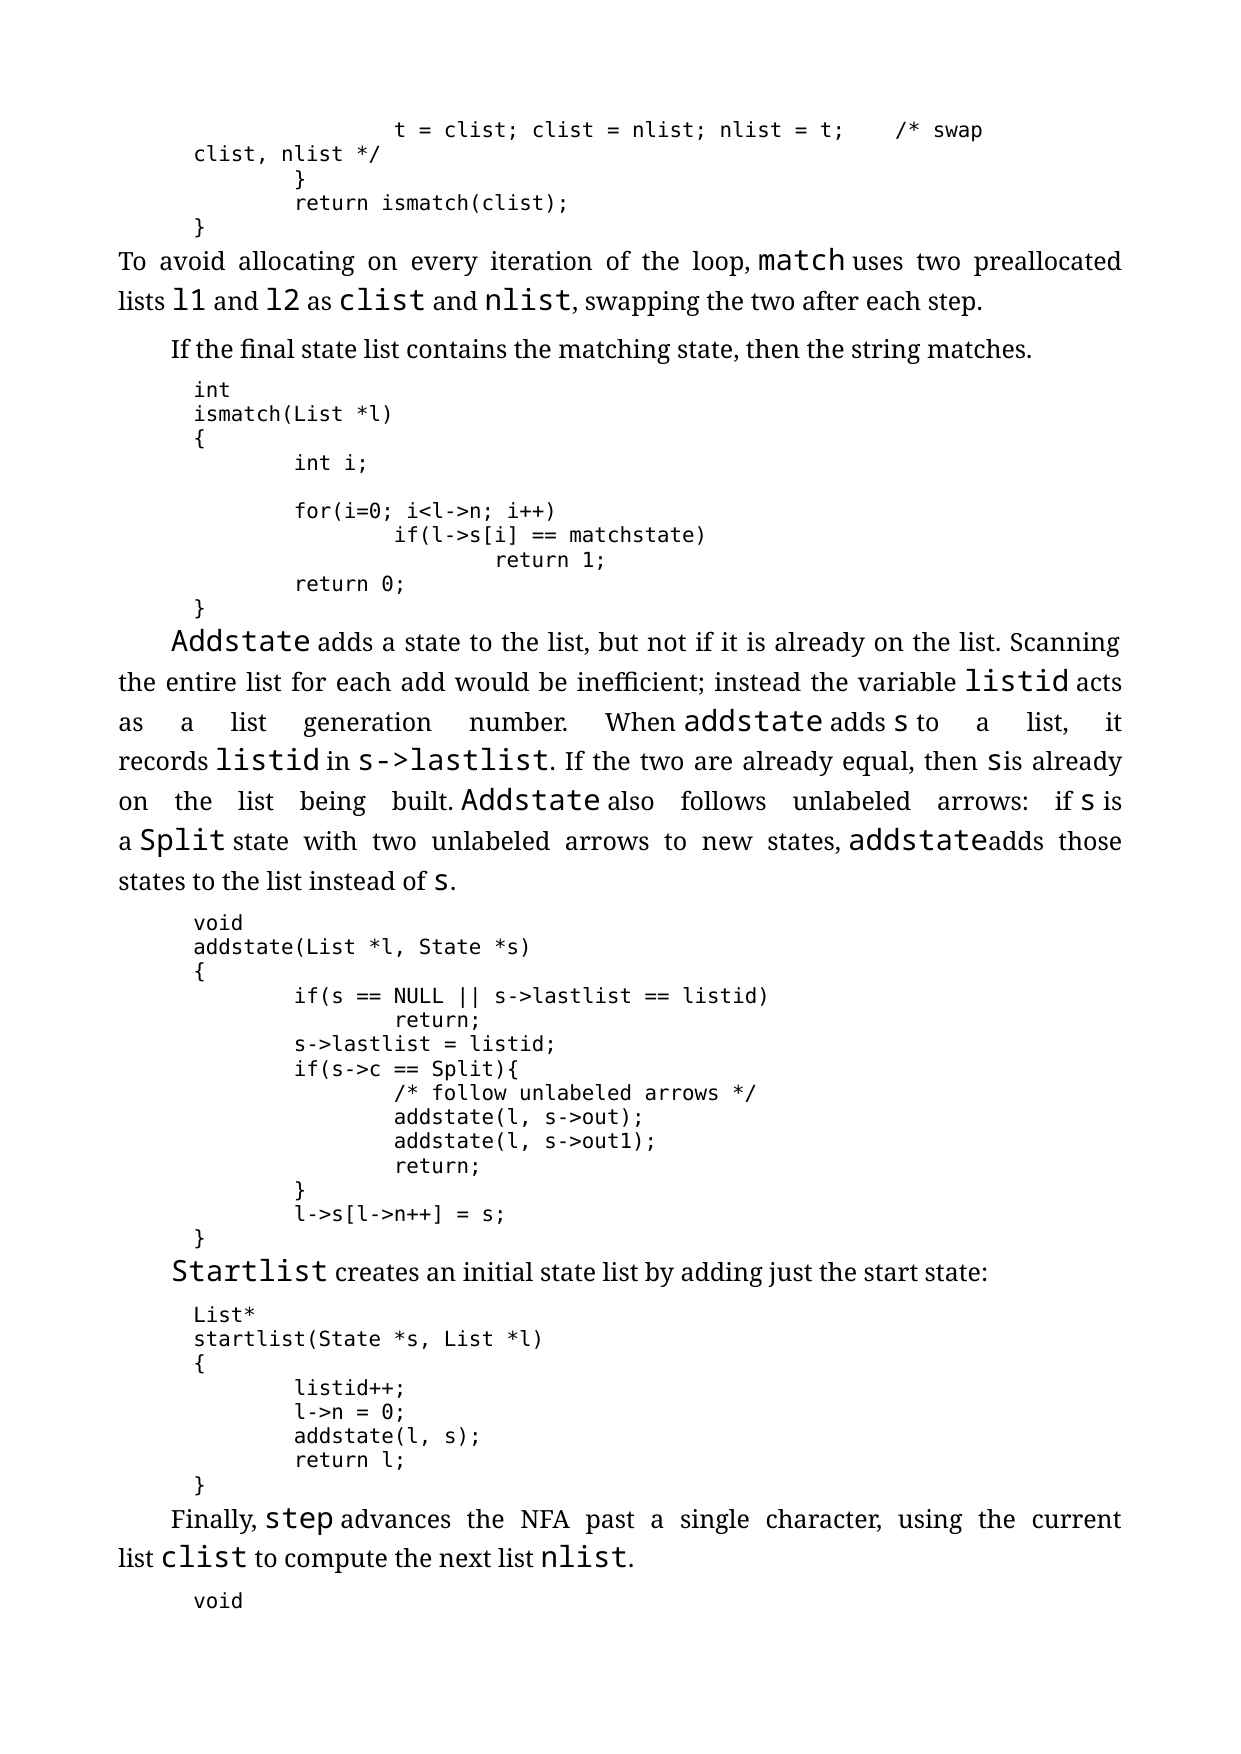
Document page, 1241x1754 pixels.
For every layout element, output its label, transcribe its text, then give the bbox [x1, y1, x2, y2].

text } [193, 215, 1047, 239]
text listid++; [193, 1376, 1047, 1400]
text If the final state list contains the matching state, then the string matches. [118, 331, 1122, 365]
text List* [193, 1303, 1047, 1327]
text s->lastlist = listid; [193, 1032, 1047, 1057]
text } [193, 1226, 1047, 1251]
text if(l->s[i] == matchstate) [193, 523, 1047, 548]
text l->n = 0; [193, 1400, 1047, 1424]
text return ismatch(clist); [193, 191, 1047, 215]
text } [193, 1473, 1047, 1497]
text addstate(List *l, State *s) [193, 935, 1047, 959]
text return l; [193, 1448, 1047, 1473]
text void [193, 911, 1047, 935]
text return; [193, 1154, 1047, 1178]
text return 1; [193, 548, 1047, 572]
text for(i=0; i<l->n; i++) [193, 499, 1047, 523]
text /* follow unlabeled arrows */ [193, 1081, 1047, 1105]
text Startlist creates an initial state list by adding just the start state: [118, 1251, 1122, 1290]
text ismatch(List *l) [193, 402, 1047, 426]
text To avoid allocating on every iteration of the loop, match uses two preallocated lists l1 and l2 as clist and nlist, swapping the two after each step. [118, 239, 1122, 319]
text if(s->c == Split){ [193, 1057, 1047, 1081]
text Addstate adds a state to the list, but not if it is already on the list. Scanning the entire list for each add would be inefficient; instead the variable listid acts as a list generation number. When addstate adds s to a list, it records listid in s->lastlist. If the two are already equal, then sis already on the list being built. Addstate also follows unlabeled arrows: if s is a Split state with two unlabeled arrows to new states, addstateadds those states to the list instead of s. [118, 621, 1122, 898]
text startlist(State *s, List *l) [193, 1327, 1047, 1351]
text { [193, 959, 1047, 984]
text addstate(l, s->out); [193, 1105, 1047, 1129]
text addstate(l, s); [193, 1424, 1047, 1448]
text } [193, 167, 1047, 191]
text Finally, step advances the NFA past a single character, using the current list clist to compute the next list nlist. [118, 1497, 1122, 1576]
text { [193, 1351, 1047, 1376]
text } [193, 596, 1047, 621]
text int i; [193, 451, 1047, 475]
text addstate(l, s->out1); [193, 1129, 1047, 1154]
text return 0; [193, 572, 1047, 596]
text l->s[l->n++] = s; [193, 1202, 1047, 1226]
text int [193, 378, 1047, 402]
text if(s == NULL || s->lastlist == listid) [193, 984, 1047, 1008]
text { [193, 426, 1047, 451]
text void [193, 1589, 1047, 1613]
text return; [193, 1008, 1047, 1032]
text } [193, 1178, 1047, 1202]
text t = clist; clist = nlist; nlist = t; /* swap clist, nlist */ [193, 118, 1047, 167]
